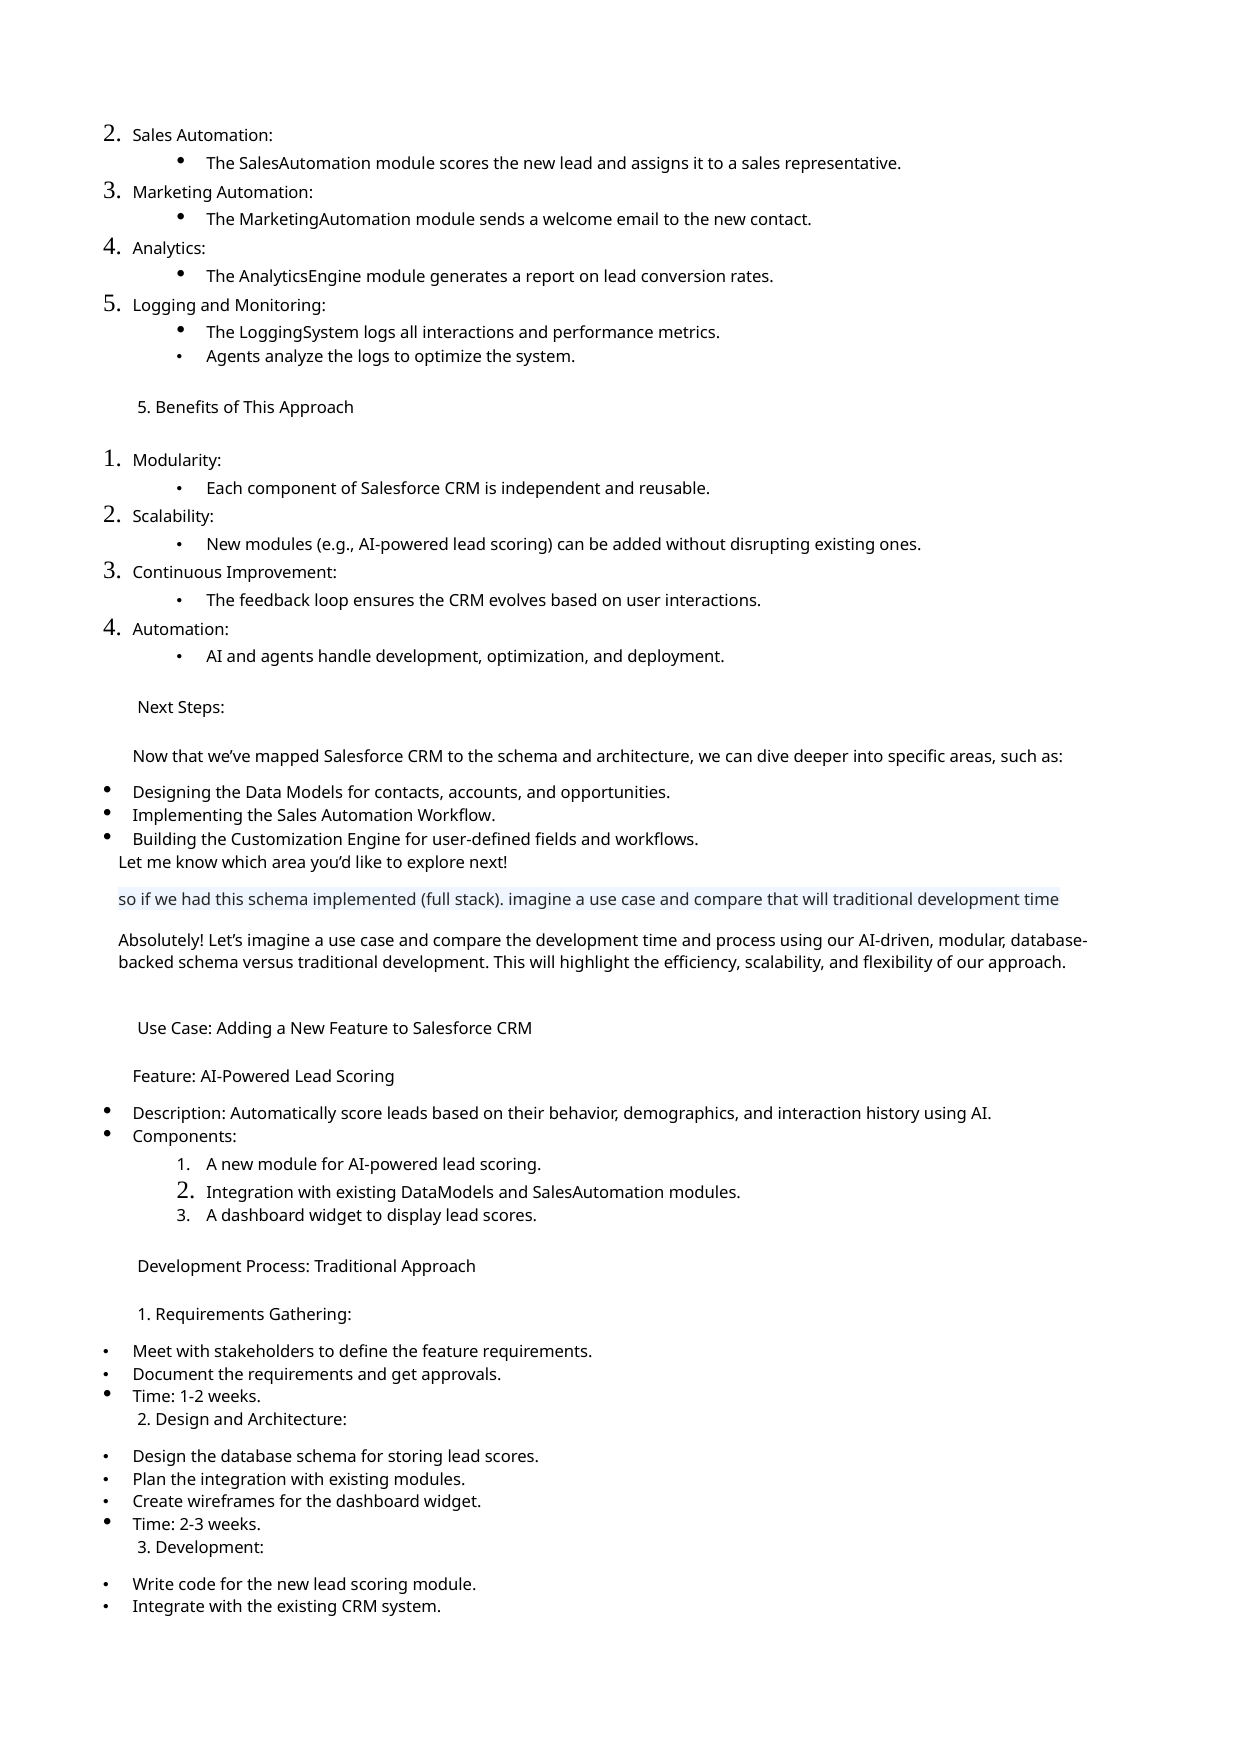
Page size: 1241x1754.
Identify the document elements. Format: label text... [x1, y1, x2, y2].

subtitle Development Process: Traditional Approach [137, 1255, 1122, 1277]
text so if we had this schema implemented (full stack). imagine a use case and compare that will traditional development time [118, 887, 1122, 910]
text Absolutely! Let’s imagine a use case and compare the development time and process using our AI-driven, modular, database-backed schema versus traditional development. This will highlight the efficiency, scalability, and flexibility of our approach. [118, 929, 1122, 974]
list Implementing the Sales Automation Workflow. [118, 804, 1122, 827]
list Integration with existing DataModels and SalesAutomation modules. [176, 1175, 1122, 1204]
subtitle 2. Design and Architecture: [137, 1408, 1122, 1431]
list Time: 1-2 weeks. [118, 1385, 1122, 1408]
list Marketing Automation: [118, 175, 1122, 203]
text Let me know which area you’d like to explore next! [118, 850, 1122, 873]
text Now that we’ve mapped Salesforce CRM to the schema and architecture, we can dive deeper into specific areas, such as: [132, 744, 1122, 767]
list Building the Customization Engine for user-defined fields and workflows. [118, 827, 1122, 850]
list Plan the integration with existing modules. [118, 1467, 1122, 1490]
list Write code for the new lead scoring module. [118, 1572, 1122, 1595]
list Time: 2-3 weeks. [118, 1512, 1122, 1536]
subtitle Next Steps: [137, 696, 1122, 719]
list Agents analyze the logs to optimize the system. [176, 344, 1122, 367]
list Each component of Salesforce CRM is independent and reusable. [176, 477, 1122, 499]
list Automation: [118, 612, 1122, 640]
list Continuous Improvement: [118, 556, 1122, 584]
list The AnalyticsEngine module generates a report on lead conversion rates. [176, 265, 1122, 288]
list The LoggingSystem logs all interactions and performance metrics. [176, 321, 1122, 344]
subtitle 5. Benefits of This Approach [137, 396, 1122, 418]
list The MarketingAutomation module sends a welcome email to the new contact. [176, 208, 1122, 231]
list Designing the Data Models for contacts, accounts, and opportunities. [118, 781, 1122, 804]
list New modules (e.g., AI-powered lead scoring) can be added without disrupting existing ones. [176, 533, 1122, 556]
list Integrate with the existing CRM system. [118, 1595, 1122, 1618]
list Modularity: [118, 443, 1122, 472]
list Description: Automatically score leads based on their behavior, demographics, and interaction history using AI. [118, 1101, 1122, 1124]
list The feedback loop ensures the CRM evolves based on user interactions. [176, 589, 1122, 612]
list Document the requirements and get approvals. [118, 1362, 1122, 1385]
list Create wireframes for the dashboard widget. [118, 1490, 1122, 1512]
list The SalesAutomation module scores the new lead and assigns it to a sales representative. [176, 152, 1122, 175]
list Components: [118, 1124, 1122, 1148]
list Sales Automation: [118, 118, 1122, 147]
subtitle 3. Development: [137, 1536, 1122, 1558]
list Scalability: [118, 499, 1122, 528]
list A dashboard widget to display lead scores. [176, 1204, 1122, 1226]
list Meet with stakeholders to define the feature requirements. [118, 1339, 1122, 1362]
subtitle Use Case: Adding a New Feature to Salesforce CRM [137, 1017, 1122, 1039]
list Design the database schema for storing lead scores. [118, 1445, 1122, 1467]
subtitle 1. Requirements Gathering: [137, 1303, 1122, 1325]
list A new module for AI-powered lead scoring. [176, 1152, 1122, 1175]
list AI and agents handle development, optimization, and deployment. [176, 645, 1122, 668]
list Analytics: [118, 231, 1122, 260]
text Feature: AI-Powered Lead Scoring [132, 1064, 1122, 1087]
list Logging and Monitoring: [118, 288, 1122, 317]
